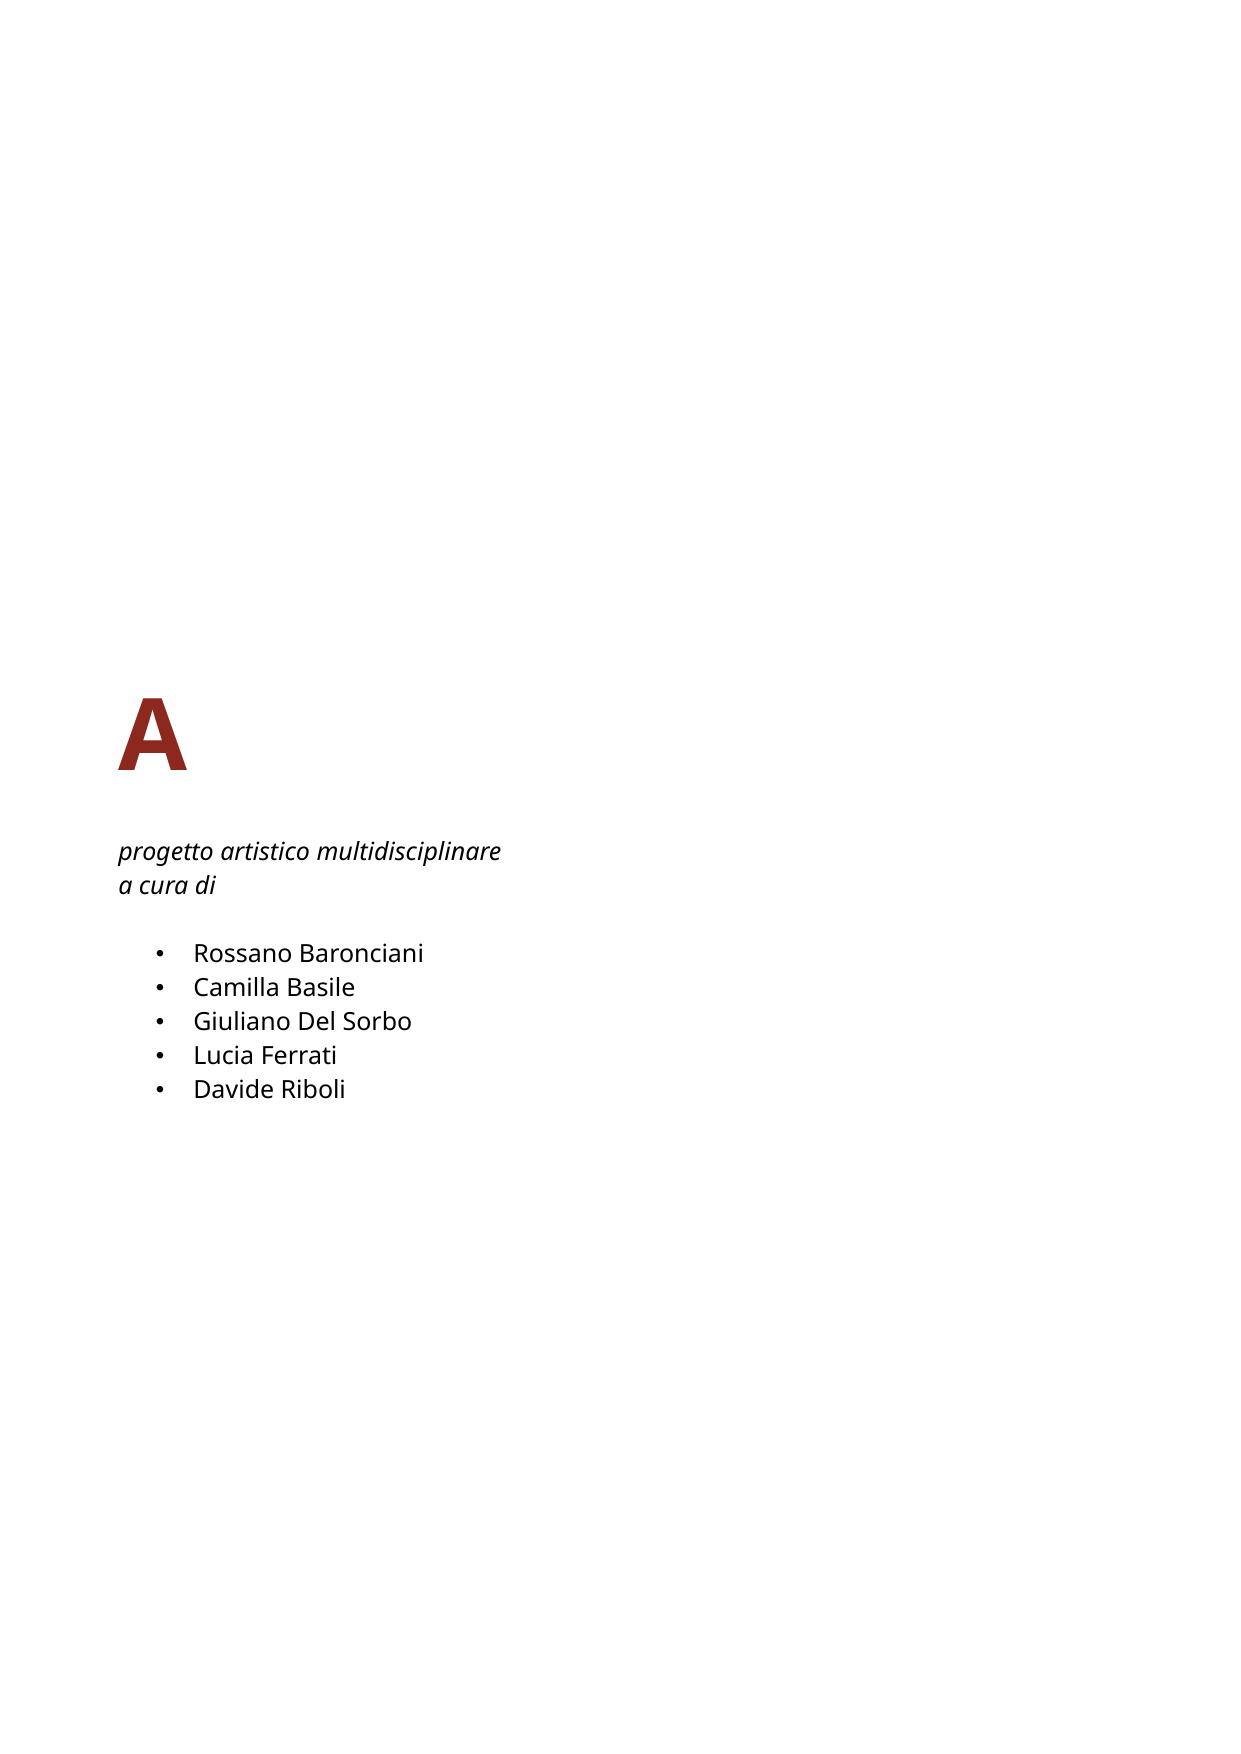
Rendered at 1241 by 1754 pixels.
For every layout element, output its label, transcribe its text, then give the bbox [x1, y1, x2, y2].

list Davide Riboli [156, 1072, 1122, 1106]
list Rossano Baronciani [156, 936, 1122, 970]
text a cura di [118, 867, 1122, 902]
list Camilla Basile [156, 970, 1122, 1004]
list Giuliano Del Sorbo [156, 1004, 1122, 1038]
text progetto artistico multidisciplinare [118, 833, 1122, 867]
text A [118, 663, 1122, 799]
list Lucia Ferrati [156, 1038, 1122, 1072]
